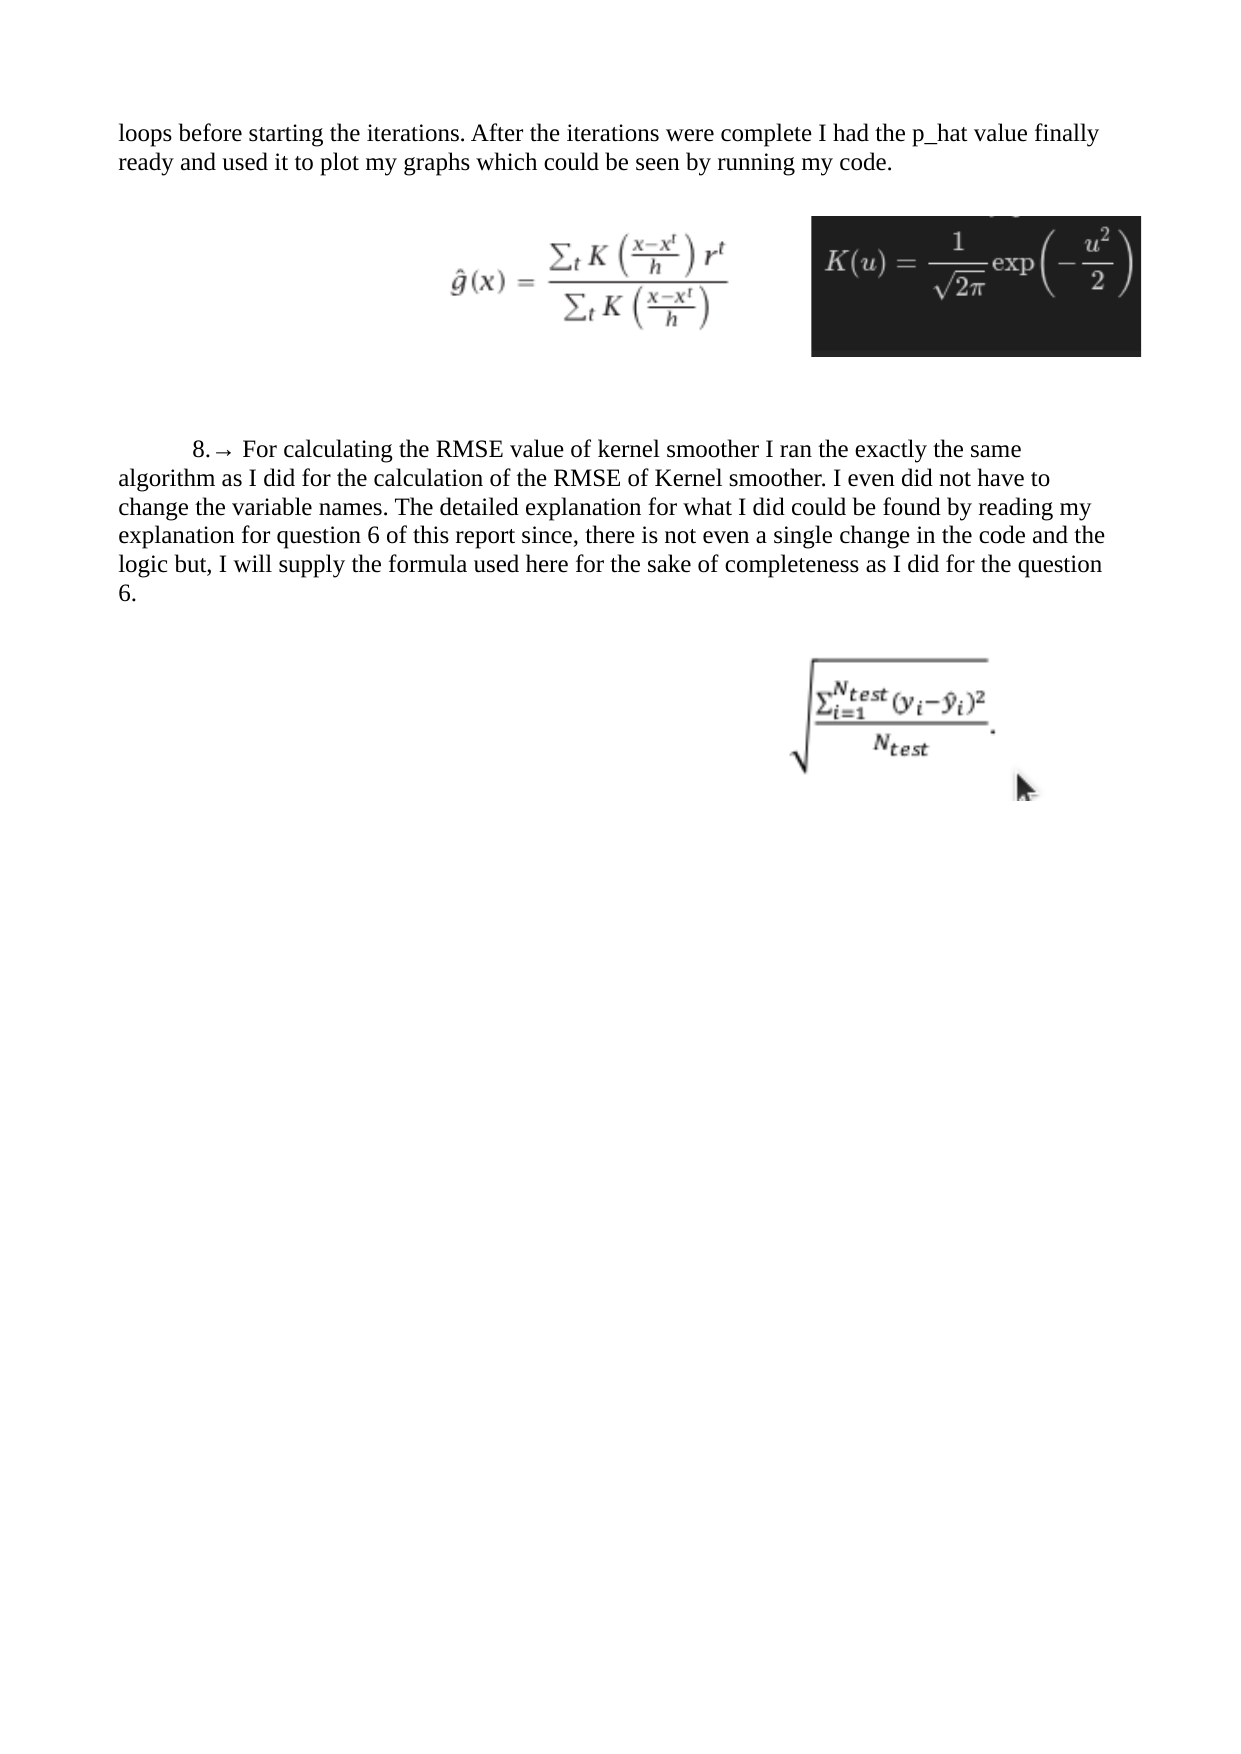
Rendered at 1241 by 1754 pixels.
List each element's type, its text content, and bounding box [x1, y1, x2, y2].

text loops before starting the iterations. After the iterations were complete I had the p_hat value finally ready and used it to plot my graphs which could be seen by running my code. [118, 118, 1122, 176]
text 8.→ For calculating the RMSE value of kernel smoother I ran the exactly the same algorithm as I did for the calculation of the RMSE of Kernel smoother. I even did not have to change the variable names. The detailed explanation for what I did could be found by reading my explanation for question 6 of this report since, there is not even a single change in the code and the logic but, I will supply the formula used here for the sake of completeness as I did for the question 6. [118, 434, 1122, 607]
picture [432, 206, 1142, 368]
picture [658, 612, 1103, 801]
